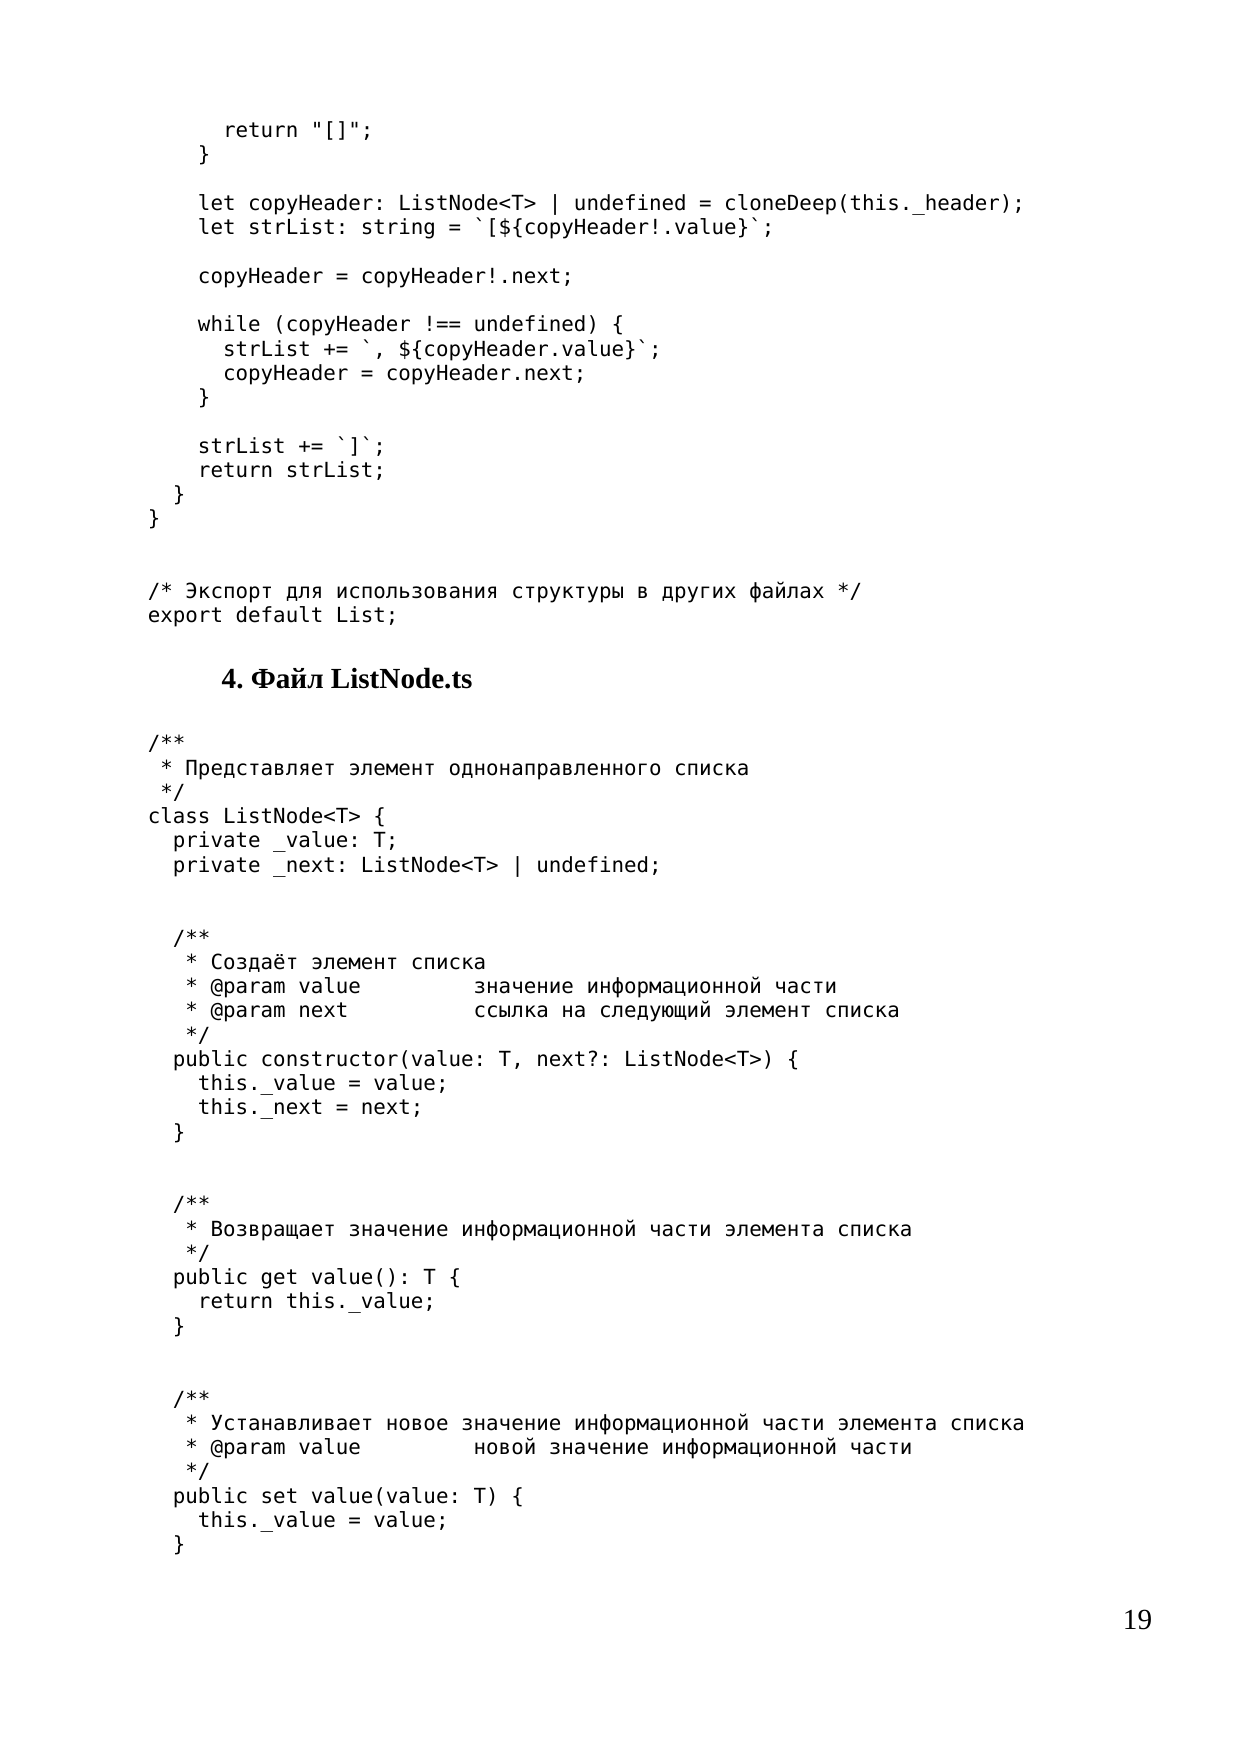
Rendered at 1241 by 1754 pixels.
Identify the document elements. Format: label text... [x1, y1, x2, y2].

text */ [148, 1023, 1152, 1047]
text */ [148, 780, 1152, 804]
text private _next: ListNode<T> | undefined; [148, 853, 1152, 877]
text } [148, 1314, 1152, 1338]
text * Устанавливает новое значение информационной части элемента списка [148, 1411, 1152, 1435]
text strList += `, ${copyHeader.value}`; [148, 337, 1152, 361]
text * @param value новой значение информационной части [148, 1435, 1152, 1459]
text public set value(value: T) { [148, 1484, 1152, 1508]
text public constructor(value: T, next?: ListNode<T>) { [148, 1047, 1152, 1071]
text /* Экспорт для использования структуры в других файлах */ [148, 579, 1152, 603]
text } [148, 482, 1152, 506]
text public get value(): T { [148, 1265, 1152, 1289]
text private _value: T; [148, 828, 1152, 853]
text this._value = value; [148, 1508, 1152, 1532]
text return "[]"; [148, 118, 1152, 142]
text /** [148, 1387, 1152, 1411]
text copyHeader = copyHeader!.next; [148, 264, 1152, 288]
text * Возвращает значение информационной части элемента списка [148, 1217, 1152, 1241]
text } [148, 506, 1152, 531]
text * Создаёт элемент списка [148, 950, 1152, 974]
text return strList; [148, 458, 1152, 482]
text return this._value; [148, 1289, 1152, 1314]
text class ListNode<T> { [148, 804, 1152, 828]
text * @param value значение информационной части [148, 974, 1152, 998]
text let copyHeader: ListNode<T> | undefined = cloneDeep(this._header); [148, 191, 1152, 215]
text */ [148, 1459, 1152, 1484]
text /** [148, 926, 1152, 950]
text strList += `]`; [148, 434, 1152, 458]
text } [148, 1120, 1152, 1144]
text this._next = next; [148, 1095, 1152, 1120]
text let strList: string = `[${copyHeader!.value}`; [148, 215, 1152, 239]
text } [148, 1532, 1152, 1557]
text /** [148, 731, 1152, 756]
text * @param next ссылка на следующий элемент списка [148, 998, 1152, 1023]
text * Представляет элемент однонаправленного списка [148, 756, 1152, 780]
text */ [148, 1241, 1152, 1265]
text } [148, 142, 1152, 167]
text copyHeader = copyHeader.next; [148, 361, 1152, 385]
text /** [148, 1192, 1152, 1217]
text this._value = value; [148, 1071, 1152, 1095]
text } [148, 385, 1152, 409]
subtitle 4. Файл ListNode.ts [148, 661, 1152, 695]
text while (copyHeader !== undefined) { [148, 312, 1152, 337]
text export default List; [148, 603, 1152, 628]
